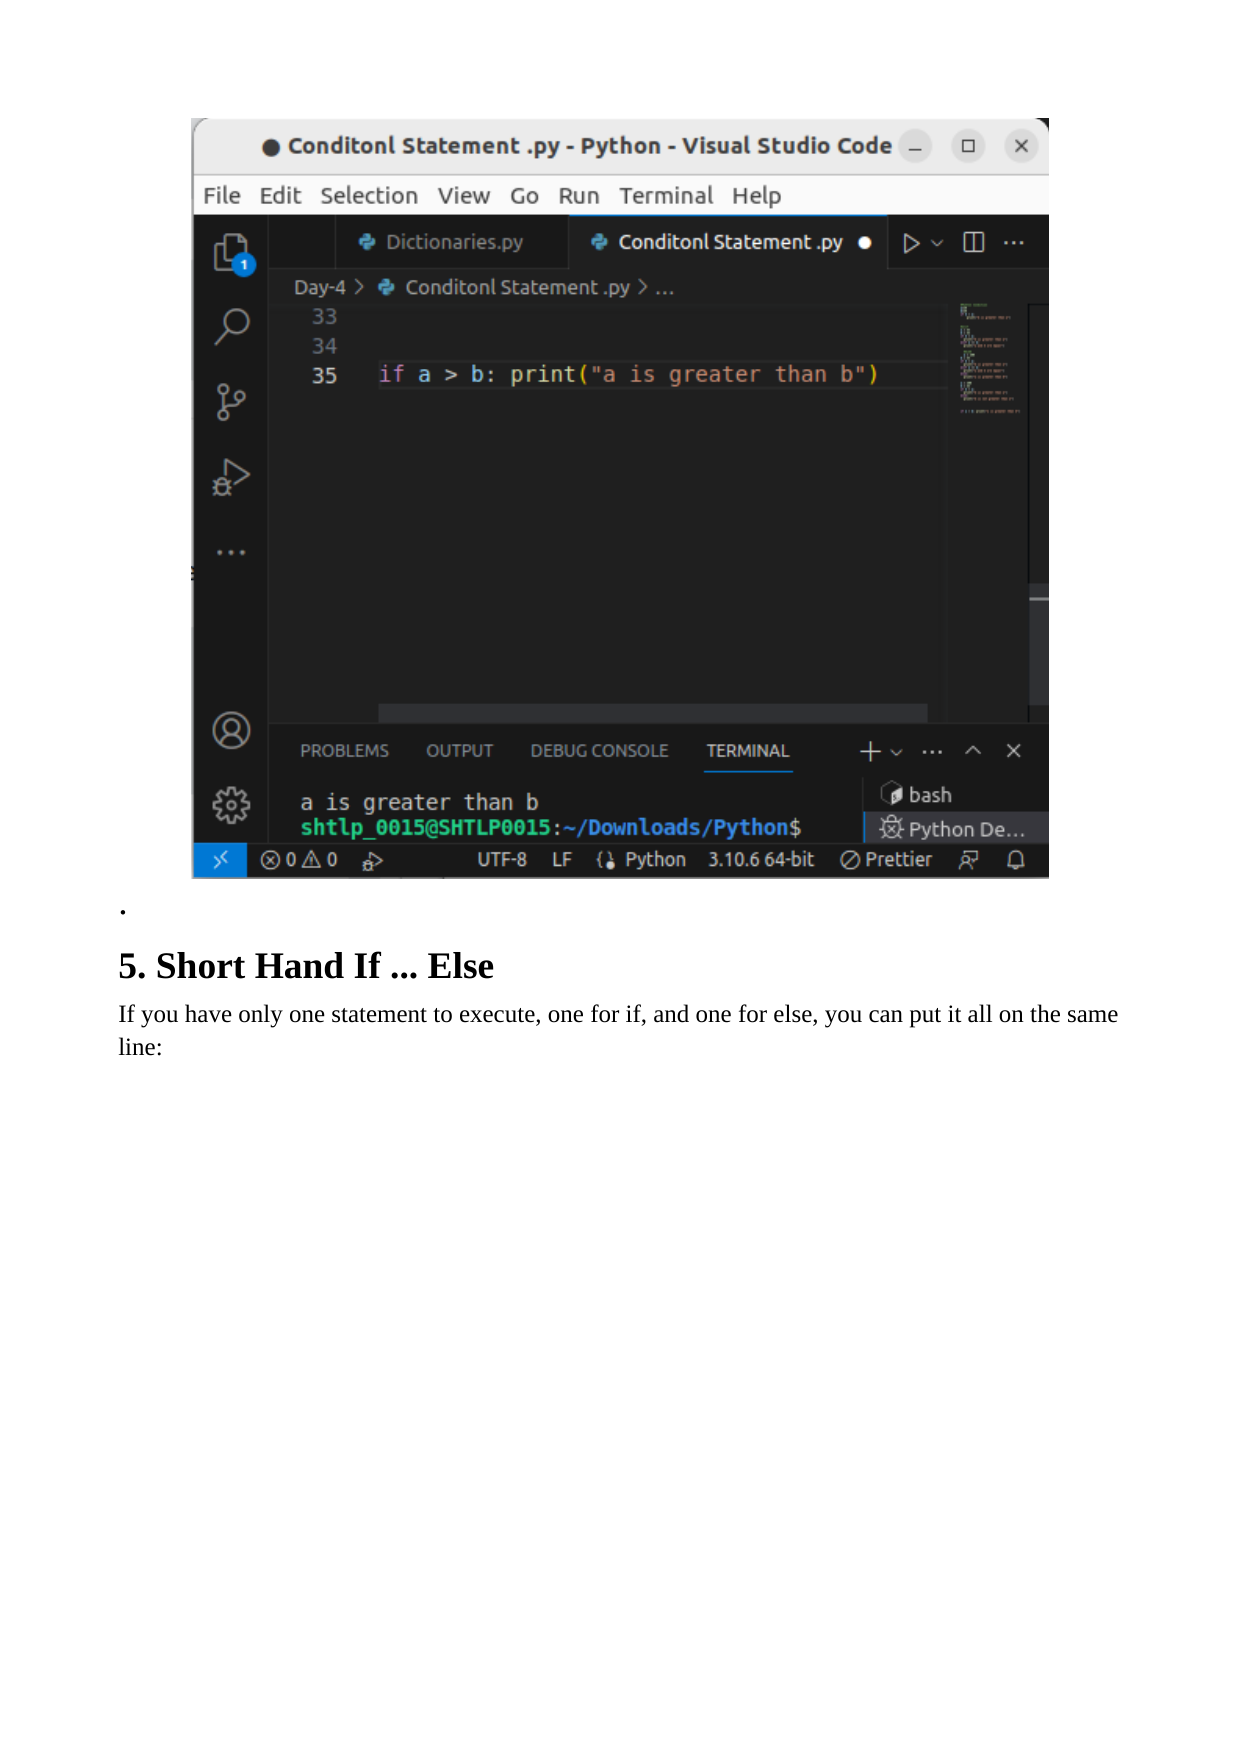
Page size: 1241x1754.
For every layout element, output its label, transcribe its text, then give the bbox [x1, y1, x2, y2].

text . [118, 118, 1122, 922]
picture [191, 118, 1049, 879]
subtitle 5. Short Hand If ... Else [118, 943, 1122, 986]
text If you have only one statement to execute, one for if, and one for else, you can put it all on the same line: [118, 999, 1122, 1060]
